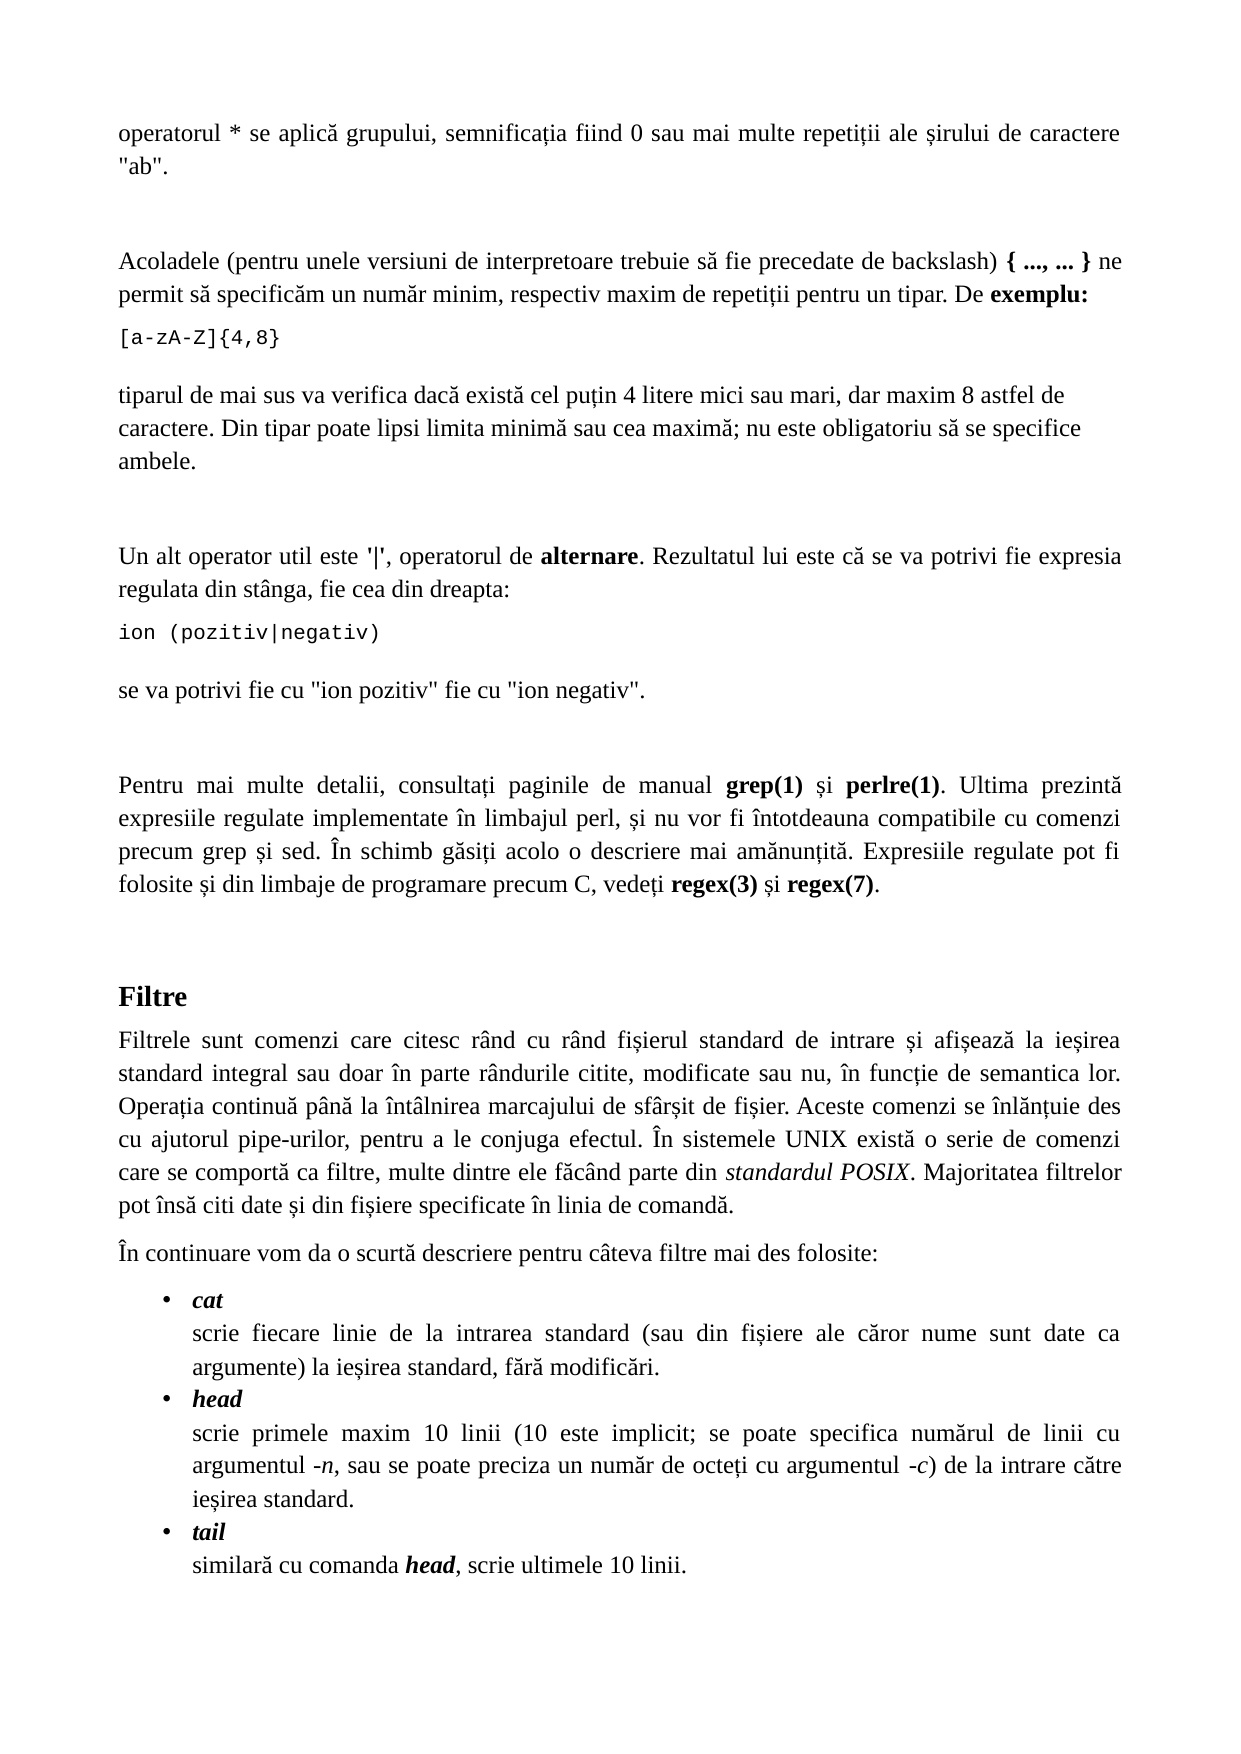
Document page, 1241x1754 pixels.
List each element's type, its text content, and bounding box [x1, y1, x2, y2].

text se va potrivi fie cu "ion pozitiv" fie cu "ion negativ". [118, 675, 1122, 704]
list cat [162, 1286, 1122, 1314]
text În continuare vom da o scurtă descriere pentru câteva filtre mai des folosite: [118, 1238, 1122, 1267]
text Filtrele sunt comenzi care citesc rând cu rând fișierul standard de intrare și afișează la ieșirea standard integral sau doar în parte rândurile citite, modificate sau nu, în funcție de semantica lor. Operația continuă până la întâlnirea marcajului de sfârșit de fișier. Aceste comenzi se înlănțuie des cu ajutorul pipe-urilor, pentru a le conjuga efectul. În sistemele UNIX există o serie de comenzi care se comportă ca filtre, multe dintre ele făcând parte din standardul POSIX. Majoritatea filtrelor pot însă citi date și din fișiere specificate în linia de comandă. [118, 1025, 1122, 1219]
text Un alt operator util este '|', operatorul de alternare. Rezultatul lui este că se va potrivi fie expresia regulata din stânga, fie cea din dreapta: [118, 541, 1122, 603]
text tiparul de mai sus va verifica dacă există cel puțin 4 litere mici sau mari, dar maxim 8 astfel de caractere. Din tipar poate lipsi limita minimă sau cea maximă; nu este obligatoriu să se specifice ambele. [118, 380, 1122, 475]
text operatorul * se aplică grupului, semnificația fiind 0 sau mai multe repetiții ale șirului de caractere "ab". [118, 118, 1122, 180]
list tail similară cu comanda head, scrie ultimele 10 linii. [162, 1517, 1122, 1578]
list scrie primele maxim 10 linii (10 este implicit; se poate specifica numărul de linii cu argumentul -n, sau se poate preciza un număr de octeți cu argumentul -c) de la intrare către ieșirea standard. [162, 1418, 1122, 1512]
text Acoladele (pentru unele versiuni de interpretoare trebuie să fie precedate de backslash) { ..., ... } ne permit să specificăm un număr minim, respectiv maxim de repetiții pentru un tipar. De exemplu: [118, 246, 1122, 308]
list head [162, 1384, 1122, 1413]
subtitle Filtre [118, 979, 1122, 1013]
text Pentru mai multe detalii, consultați paginile de manual grep(1) și perlre(1). Ultima prezintă expresiile regulate implementate în limbajul perl, și nu vor fi întotdeauna compatibile cu comenzi precum grep și sed. În schimb găsiți acolo o descriere mai amănunțită. Expresiile regulate pot fi folosite și din limbaje de programare precum C, vedeți regex(3) și regex(7). [118, 770, 1122, 898]
list scrie fiecare linie de la intrarea standard (sau din fișiere ale căror nume sunt date ca argumente) la ieșirea standard, fără modificări. [162, 1318, 1122, 1380]
text ion (pozitiv|negativ) [118, 622, 1122, 646]
text [a-zA-Z]{4,8} [118, 327, 1122, 351]
